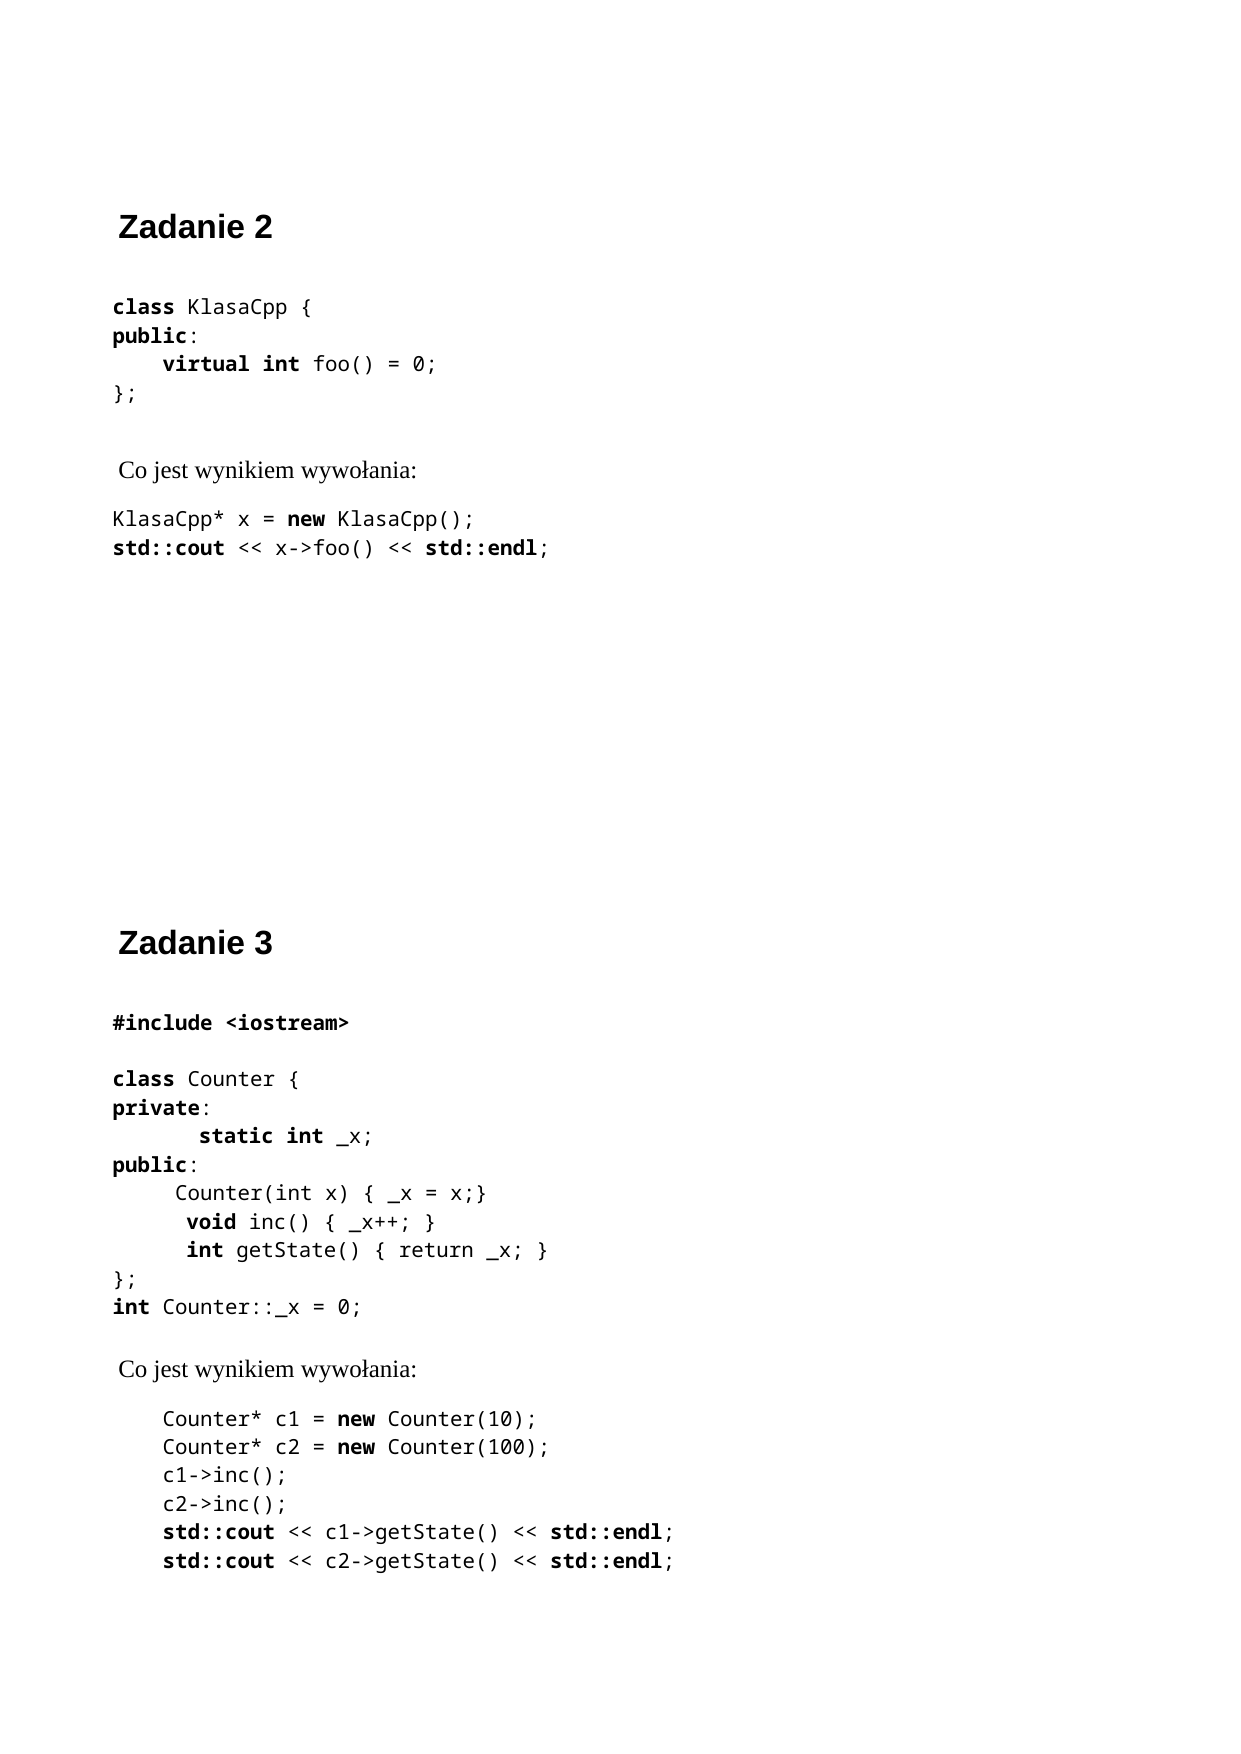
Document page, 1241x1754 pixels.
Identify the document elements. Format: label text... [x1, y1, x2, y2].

text c1->inc(); [112, 1461, 1122, 1489]
text public: [112, 1150, 1122, 1178]
text c2->inc(); [112, 1489, 1122, 1517]
text public: [112, 321, 1122, 349]
text virtual int foo() = 0; [112, 349, 1122, 378]
text }; [112, 378, 1122, 406]
text std::cout << c2->getState() << std::endl; [112, 1546, 1122, 1574]
text }; [112, 1264, 1122, 1292]
subtitle Zadanie 3 [118, 922, 1122, 961]
text int Counter::_x = 0; [112, 1292, 1122, 1321]
text static int _x; [112, 1121, 1122, 1150]
text private: [112, 1093, 1122, 1121]
text int getState() { return _x; } [112, 1235, 1122, 1264]
text void inc() { _x++; } [112, 1207, 1122, 1235]
text std::cout << c1->getState() << std::endl; [112, 1517, 1122, 1546]
text class Counter { [112, 1064, 1122, 1093]
text std::cout << x->foo() << std::endl; [112, 533, 1122, 561]
text class KlasaCpp { [112, 292, 1122, 321]
text #include <iostream> [112, 1008, 1122, 1036]
text Counter* c2 = new Counter(100); [112, 1432, 1122, 1461]
text Counter(int x) { _x = x;} [112, 1178, 1122, 1207]
text Counter* c1 = new Counter(10); [112, 1404, 1122, 1432]
text Co jest wynikiem wywołania: [118, 455, 1122, 484]
subtitle Zadanie 2 [118, 207, 1122, 246]
text Co jest wynikiem wywołania: [118, 1354, 1122, 1383]
text KlasaCpp* x = new KlasaCpp(); [112, 504, 1122, 533]
